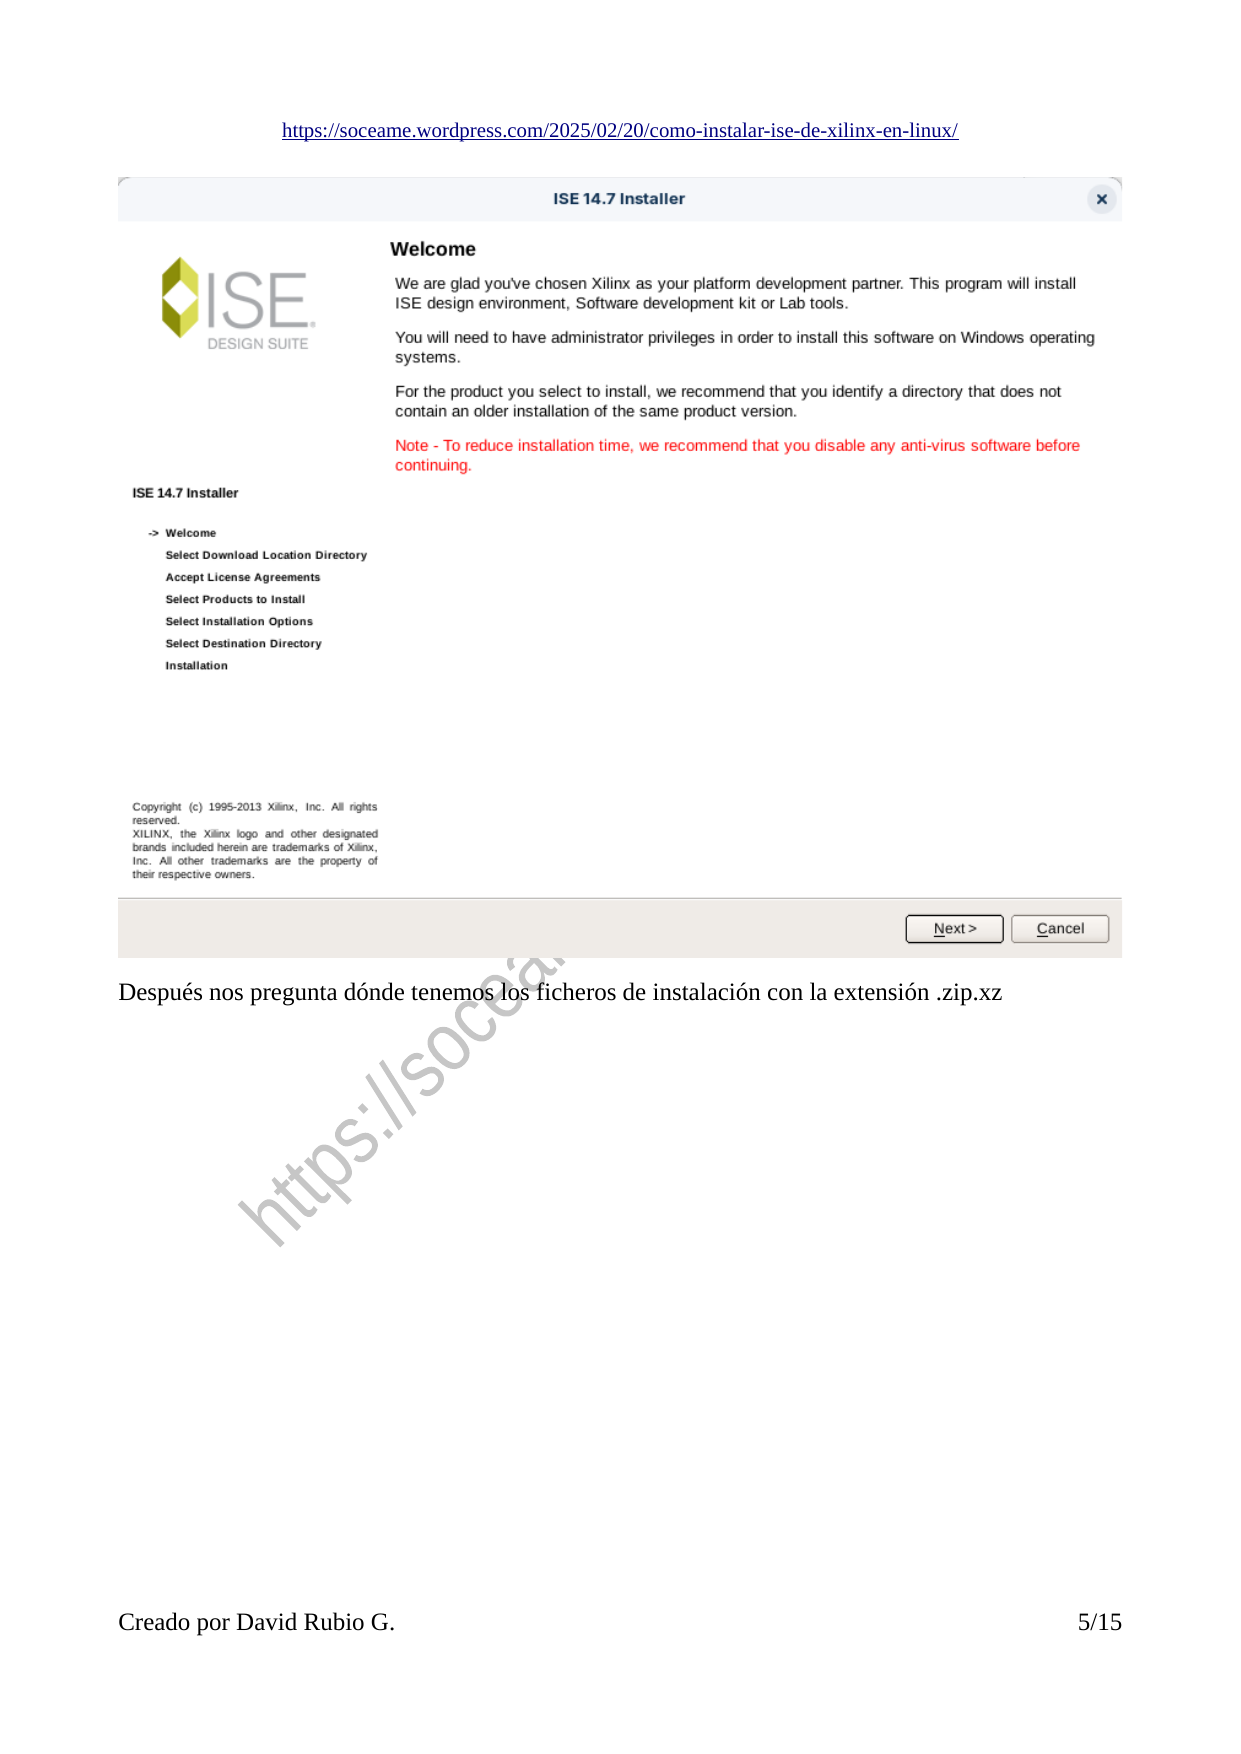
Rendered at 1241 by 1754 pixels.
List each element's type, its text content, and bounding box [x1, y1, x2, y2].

picture [118, 177, 1123, 958]
text Después nos pregunta dónde tenemos los ficheros de instalación con la extensión .zip.xz [522, 977, 1122, 1006]
text Después nos pregunta dónde tenemos los ficheros de instalación con la extensión .zip.xz [118, 977, 486, 1006]
